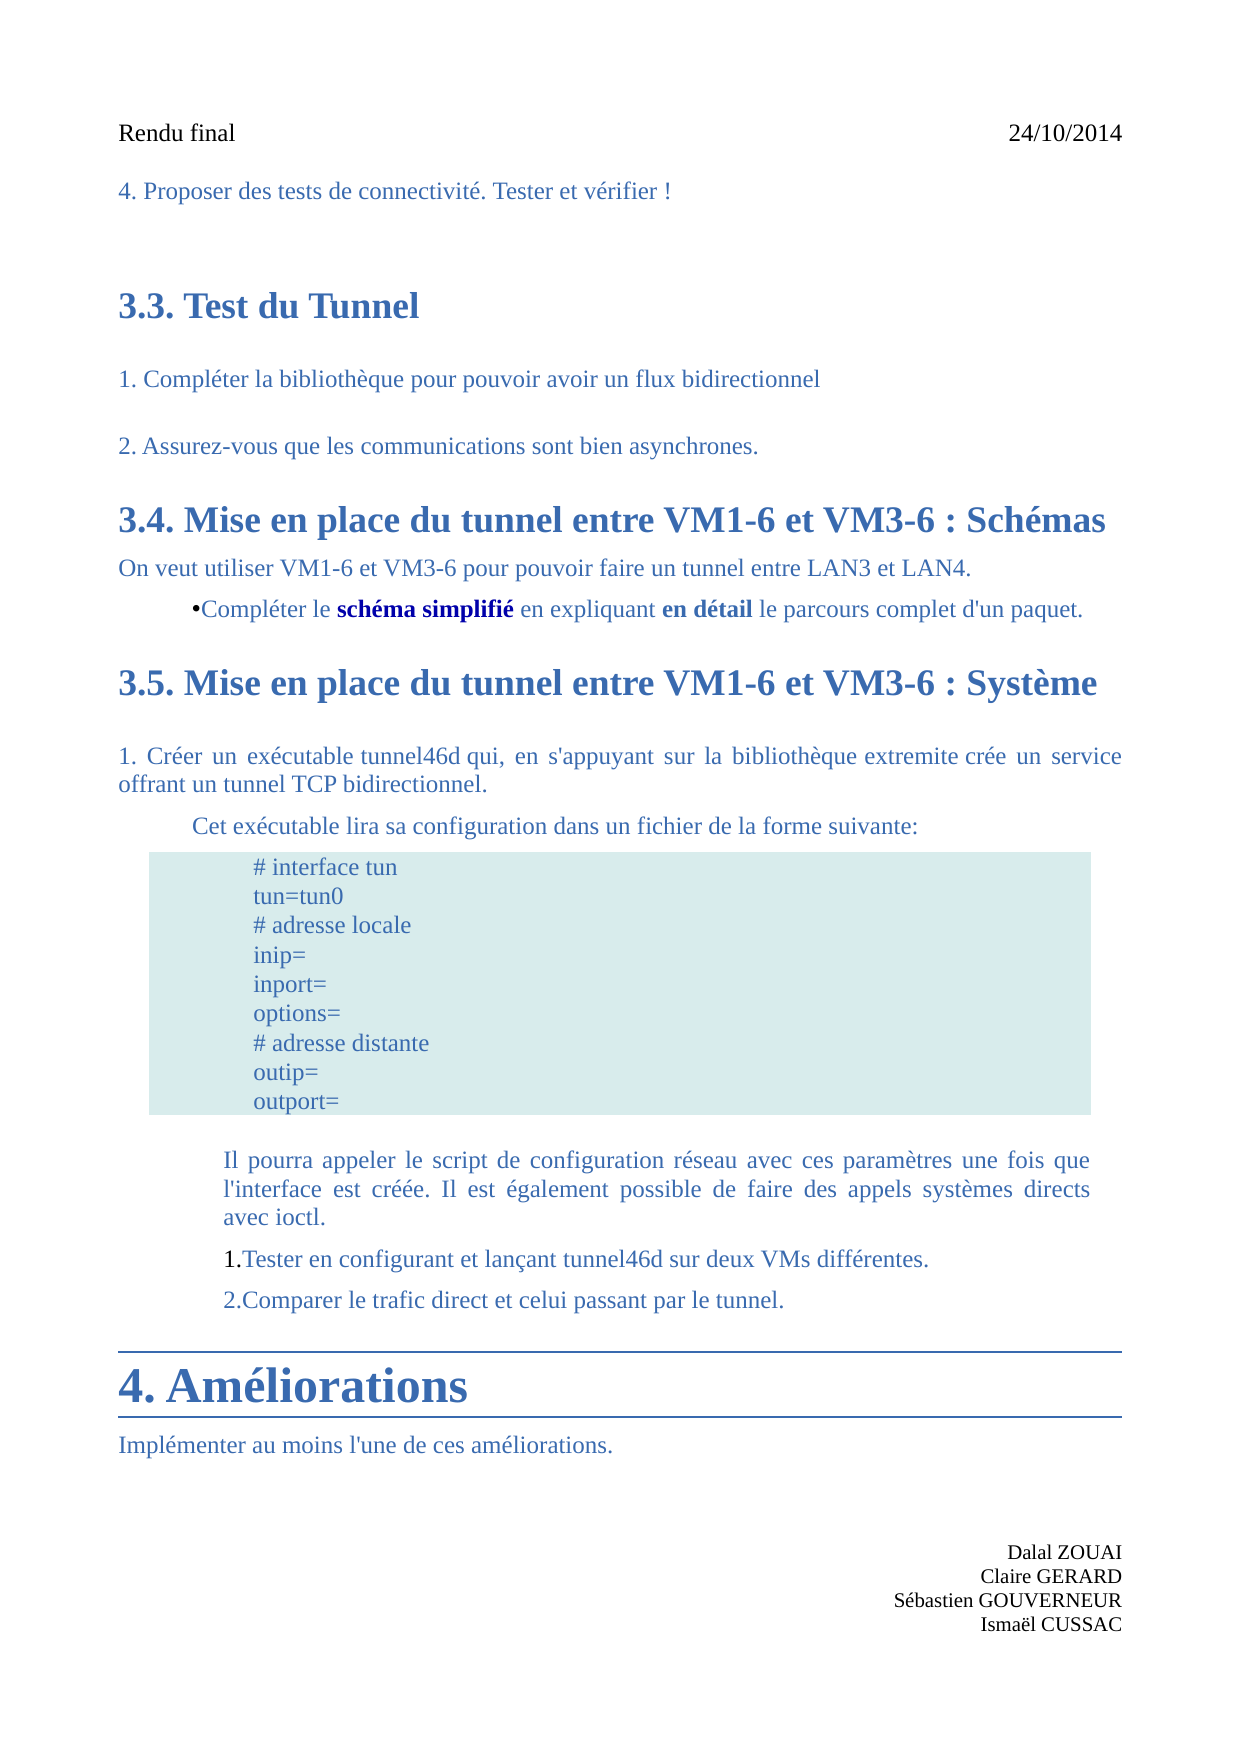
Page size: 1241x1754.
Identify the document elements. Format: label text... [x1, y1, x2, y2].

text On veut utiliser VM1-6 et VM3-6 pour pouvoir faire un tunnel entre LAN3 et LAN4. [118, 553, 1122, 581]
list Cet exécutable lira sa configuration dans un fichier de la forme suivante: [118, 811, 1122, 839]
subtitle 4. Proposer des tests de connectivité. Tester et vérifier ! [118, 176, 1122, 205]
text Implémenter au moins l'une de ces améliorations. [118, 1430, 1122, 1459]
subtitle 3.4. Mise en place du tunnel entre VM1-6 et VM3-6 : Schémas [118, 497, 1122, 540]
list # adresse distante [149, 1028, 1091, 1057]
list tun=tun0 [149, 881, 1091, 911]
subtitle 4. Améliorations [118, 1353, 1122, 1416]
subtitle 3.3. Test du Tunnel [118, 284, 1122, 327]
list Il pourra appeler le script de configuration réseau avec ces paramètres une fois que l'interface est créée. Il est également possible de faire des appels systèmes directs avec ioctl. [149, 1145, 1091, 1231]
subtitle 3.5. Mise en place du tunnel entre VM1-6 et VM3-6 : Système [118, 660, 1122, 703]
list Comparer le trafic direct et celui passant par le tunnel. [149, 1285, 1091, 1314]
subtitle 1. Créer un exécutable tunnel46d qui, en s'appuyant sur la bibliothèque extremite crée un service offrant un tunnel TCP bidirectionnel. [118, 741, 1122, 798]
list Compléter le schéma simplifié en expliquant en détail le parcours complet d'un paquet. [118, 594, 1122, 623]
list options= [149, 998, 1091, 1028]
list # adresse locale [149, 911, 1091, 940]
list inip= [149, 940, 1091, 969]
list Tester en configurant et lançant tunnel46d sur deux VMs différentes. [149, 1244, 1091, 1272]
subtitle 1. Compléter la bibliothèque pour pouvoir avoir un flux bidirectionnel [118, 364, 1122, 393]
list # interface tun [149, 852, 1091, 881]
list outport= [149, 1086, 1091, 1115]
list outip= [149, 1057, 1091, 1086]
subtitle 2. Assurez-vous que les communications sont bien asynchrones. [118, 431, 1122, 459]
list inport= [149, 969, 1091, 998]
